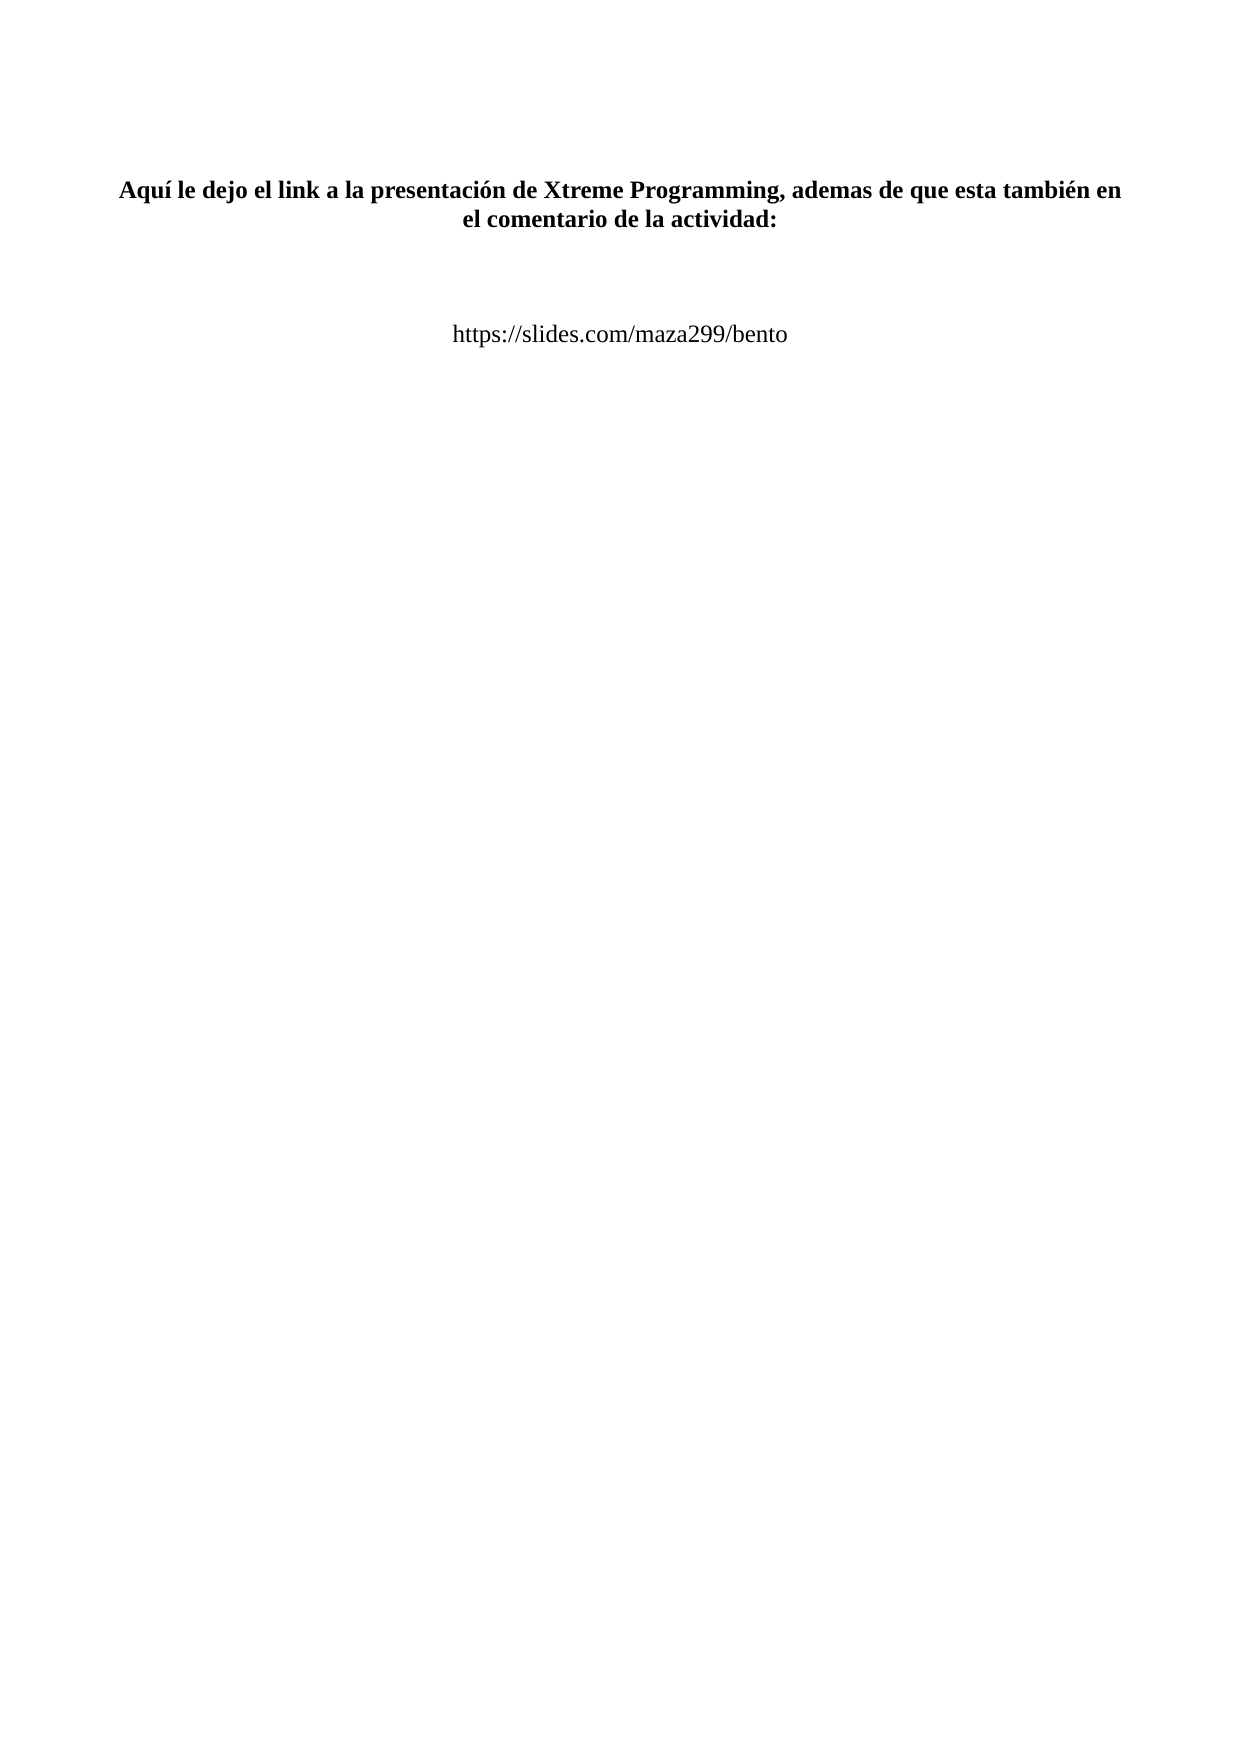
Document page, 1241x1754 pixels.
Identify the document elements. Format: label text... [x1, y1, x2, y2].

text Aquí le dejo el link a la presentación de Xtreme Programming, ademas de que esta también en el comentario de la actividad: [118, 176, 1122, 233]
text https://slides.com/maza299/bento [118, 319, 1122, 348]
